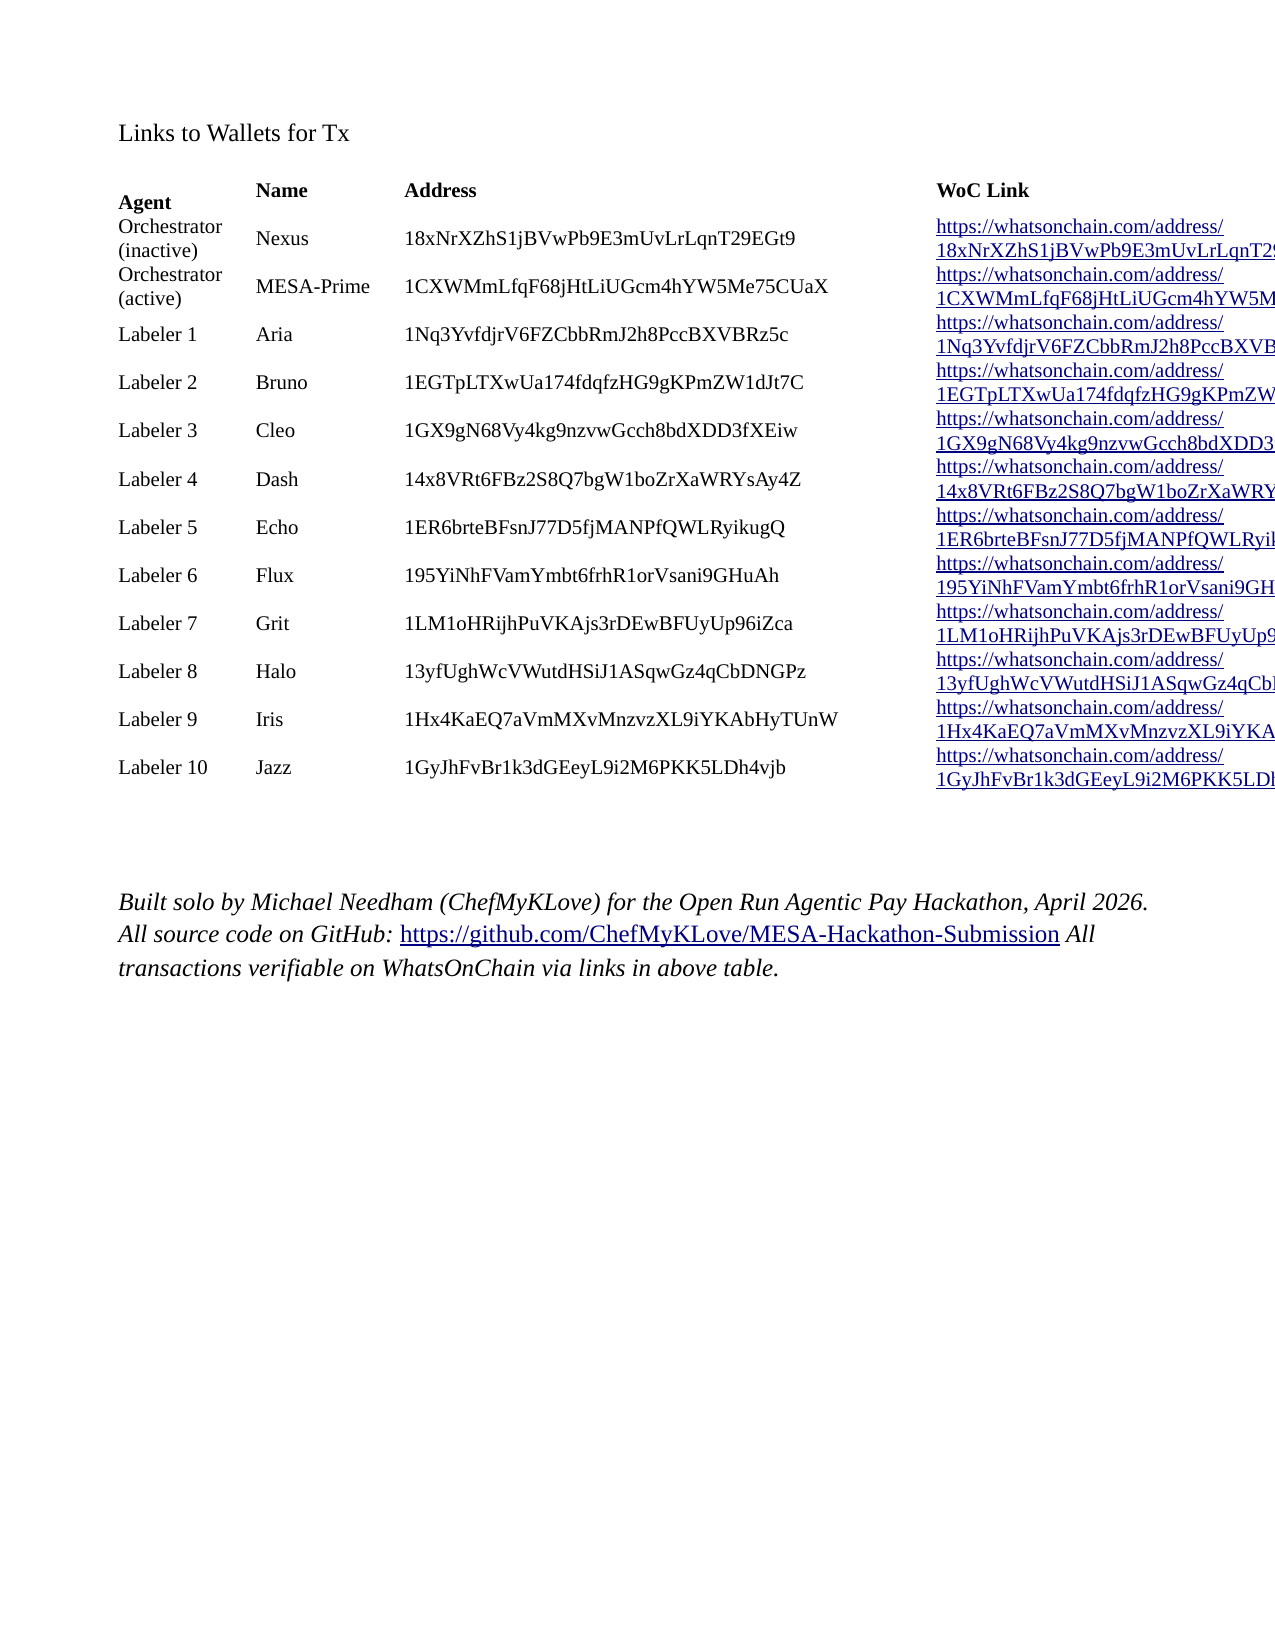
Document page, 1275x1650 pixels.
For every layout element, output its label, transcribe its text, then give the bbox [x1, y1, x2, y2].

table_cell 14x8VRt6FBz2S8Q7bgW1boZrXaWRYsAy4Z [404, 455, 936, 503]
table_cell Labeler 7 [118, 599, 256, 647]
table_header Agent [118, 166, 256, 214]
table_cell https://whatsonchain.com/address/1GyJhFvBr1k3dGEeyL9i2M6PKK5LDh4vjb [936, 743, 1275, 788]
table_cell https://whatsonchain.com/address/1EGTpLTXwUa174fdqfzHG9gKPmZW1dJt7C [936, 358, 1275, 403]
table_header Name [256, 166, 404, 214]
table_cell Labeler 6 [118, 551, 256, 599]
table_cell https://whatsonchain.com/address/18xNrXZhS1jBVwPb9E3mUvLrLqnT29EGt9 [936, 214, 1275, 259]
table_cell https://whatsonchain.com/address/14x8VRt6FBz2S8Q7bgW1boZrXaWRYsAy4Z [936, 455, 1275, 499]
table_cell 1Hx4KaEQ7aVmMXvMnzvzXL9iYKAbHyTUnW [404, 695, 936, 743]
table_cell Echo [256, 503, 404, 551]
table_cell Dash [256, 455, 404, 503]
table_cell 1GyJhFvBr1k3dGEeyL9i2M6PKK5LDh4vjb [404, 743, 936, 791]
table_cell Labeler 3 [118, 406, 256, 454]
table_header Address [404, 166, 936, 214]
table_cell Jazz [256, 743, 404, 791]
table_cell Labeler 8 [118, 647, 256, 695]
table_cell Cleo [256, 406, 404, 454]
text Links to Wallets for Tx [118, 118, 1157, 147]
table_cell 1LM1oHRijhPuVKAjs3rDEwBFUyUp96iZca [404, 599, 936, 647]
table_cell Grit [256, 599, 404, 647]
table_cell Labeler 2 [118, 358, 256, 406]
table_cell 13yfUghWcVWutdHSiJ1ASqwGz4qCbDNGPz [404, 647, 936, 695]
table_cell Labeler 1 [118, 310, 256, 358]
table_cell https://whatsonchain.com/address/13yfUghWcVWutdHSiJ1ASqwGz4qCbDNGPz [936, 647, 1275, 692]
table_cell Nexus [256, 214, 404, 262]
table_cell 1ER6brteBFsnJ77D5fjMANPfQWLRyikugQ [404, 503, 936, 551]
table_cell Labeler 9 [118, 695, 256, 743]
table_cell https://whatsonchain.com/address/1GX9gN68Vy4kg9nzvwGcch8bdXDD3fXEiw [936, 406, 1275, 451]
table_cell 1GX9gN68Vy4kg9nzvwGcch8bdXDD3fXEiw [404, 406, 936, 454]
table_cell https://whatsonchain.com/address/1LM1oHRijhPuVKAjs3rDEwBFUyUp96iZca [936, 599, 1275, 644]
table_cell 1EGTpLTXwUa174fdqfzHG9gKPmZW1dJt7C [404, 358, 936, 406]
table_cell https://whatsonchain.com/address/1Hx4KaEQ7aVmMXvMnzvzXL9iYKAbHyTUnW [936, 695, 1275, 740]
table_cell 18xNrXZhS1jBVwPb9E3mUvLrLqnT29EGt9 [404, 214, 936, 262]
table_cell Bruno [256, 358, 404, 406]
table_cell Orchestrator (active) [118, 262, 256, 310]
table_cell https://whatsonchain.com/address/1ER6brteBFsnJ77D5fjMANPfQWLRyikugQ [936, 503, 1275, 548]
table_cell 1Nq3YvfdjrV6FZCbbRmJ2h8PccBXVBRz5c [404, 310, 936, 358]
table_cell Labeler 10 [118, 743, 256, 791]
table_cell Aria [256, 310, 404, 358]
table_cell https://whatsonchain.com/address/1CXWMmLfqF68jHtLiUGcm4hYW5Me75CUaX [936, 262, 1275, 307]
table_cell Orchestrator (inactive) [118, 214, 256, 262]
table_cell MESA-Prime [256, 262, 404, 310]
table_cell Flux [256, 551, 404, 599]
table_cell Labeler 5 [118, 503, 256, 551]
table_cell Labeler 4 [118, 455, 256, 503]
table_cell https://whatsonchain.com/address/195YiNhFVamYmbt6frhR1orVsani9GHuAh [936, 551, 1275, 596]
table_cell Halo [256, 647, 404, 695]
text Built solo by Michael Needham (ChefMyKLove) for the Open Run Agentic Pay Hackathon, April 2026. All source code on GitHub: https://github.com/ChefMyKLove/MESA-Hackathon-Submission All transactions verifiable on WhatsOnChain via links in above table. [118, 887, 1157, 981]
table_cell 1CXWMmLfqF68jHtLiUGcm4hYW5Me75CUaX [404, 262, 936, 310]
table_cell https://whatsonchain.com/address/1Nq3YvfdjrV6FZCbbRmJ2h8PccBXVBRz5c [936, 310, 1275, 355]
table_cell 195YiNhFVamYmbt6frhR1orVsani9GHuAh [404, 551, 936, 599]
table_cell Iris [256, 695, 404, 743]
table_header WoC Link [936, 166, 1275, 214]
